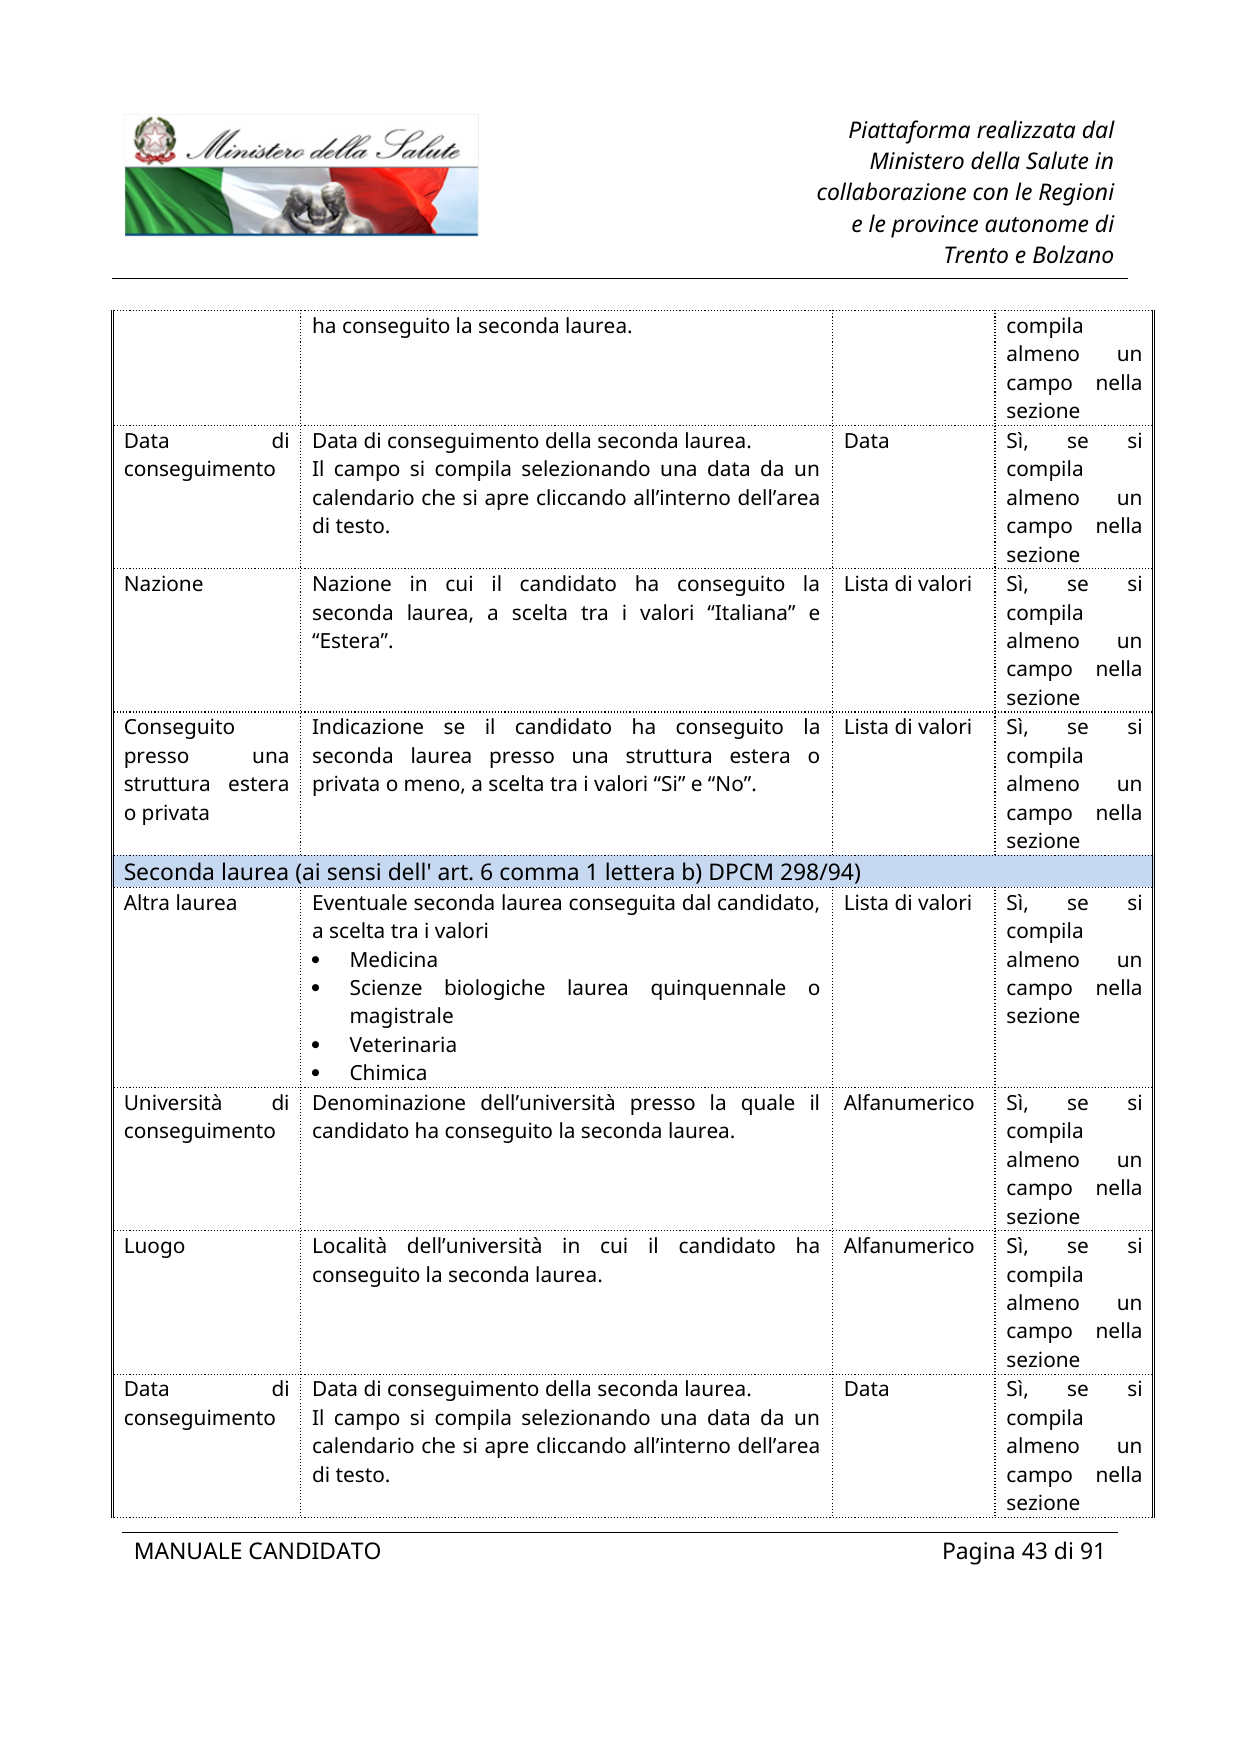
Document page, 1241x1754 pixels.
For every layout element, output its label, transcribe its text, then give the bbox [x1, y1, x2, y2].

table_cell Lista di valori [832, 568, 995, 711]
table_cell [832, 310, 995, 425]
table_cell Conseguito presso una struttura estera o privata [114, 711, 301, 854]
table_cell Denominazione dell’università presso la quale il candidato ha conseguito la seconda laurea. [301, 1087, 832, 1230]
table_cell Sì, se si compila almeno un campo nella sezione [995, 425, 1152, 568]
table_cell Località dell’università in cui il candidato ha conseguito la seconda laurea. [301, 1230, 832, 1373]
table_cell Alfanumerico [832, 1230, 995, 1373]
table_cell Sì, se si compila almeno un campo nella sezione [995, 711, 1152, 854]
table_cell Sì, se si compila almeno un campo nella sezione [995, 887, 1152, 1087]
table_cell Università di conseguimento [114, 1087, 301, 1230]
table_cell Nazione [114, 568, 301, 711]
table_cell Data di conseguimento [114, 1374, 301, 1517]
table_cell Seconda laurea (ai sensi dell' art. 6 comma 1 lettera b) DPCM 298/94) [114, 855, 1152, 887]
table_cell Altra laurea [114, 887, 301, 1087]
table_cell Data [832, 425, 995, 568]
table_cell Sì, se si compila almeno un campo nella sezione [995, 1374, 1152, 1517]
table_cell Sì, se si compila almeno un campo nella sezione [995, 1087, 1152, 1230]
table_cell Sì, se si compila almeno un campo nella sezione [995, 568, 1152, 711]
table_cell Alfanumerico [832, 1087, 995, 1230]
table_cell ha conseguito la seconda laurea. [301, 310, 832, 425]
table_cell Luogo [114, 1230, 301, 1373]
table_cell Eventuale seconda laurea conseguita dal candidato, a scelta tra i valori Medicina Scienze biologiche laurea quinquennale o magistrale Veterinaria Chimica [301, 887, 832, 1087]
table_cell [114, 310, 301, 425]
table_cell Nazione in cui il candidato ha conseguito la seconda laurea, a scelta tra i valori “Italiana” e “Estera”. [301, 568, 832, 711]
table_cell Lista di valori [832, 887, 995, 1087]
table_cell Indicazione se il candidato ha conseguito la seconda laurea presso una struttura estera o privata o meno, a scelta tra i valori “Si” e “No”. [301, 711, 832, 854]
table_cell Data di conseguimento [114, 425, 301, 568]
table_cell Data di conseguimento della seconda laurea. Il campo si compila selezionando una data da un calendario che si apre cliccando all’interno dell’area di testo. [301, 1374, 832, 1517]
table_cell compila almeno un campo nella sezione [995, 310, 1152, 425]
table_cell Lista di valori [832, 711, 995, 854]
table_cell Data [832, 1374, 995, 1517]
table_cell Data di conseguimento della seconda laurea. Il campo si compila selezionando una data da un calendario che si apre cliccando all’interno dell’area di testo. [301, 425, 832, 568]
table_cell Sì, se si compila almeno un campo nella sezione [995, 1230, 1152, 1373]
